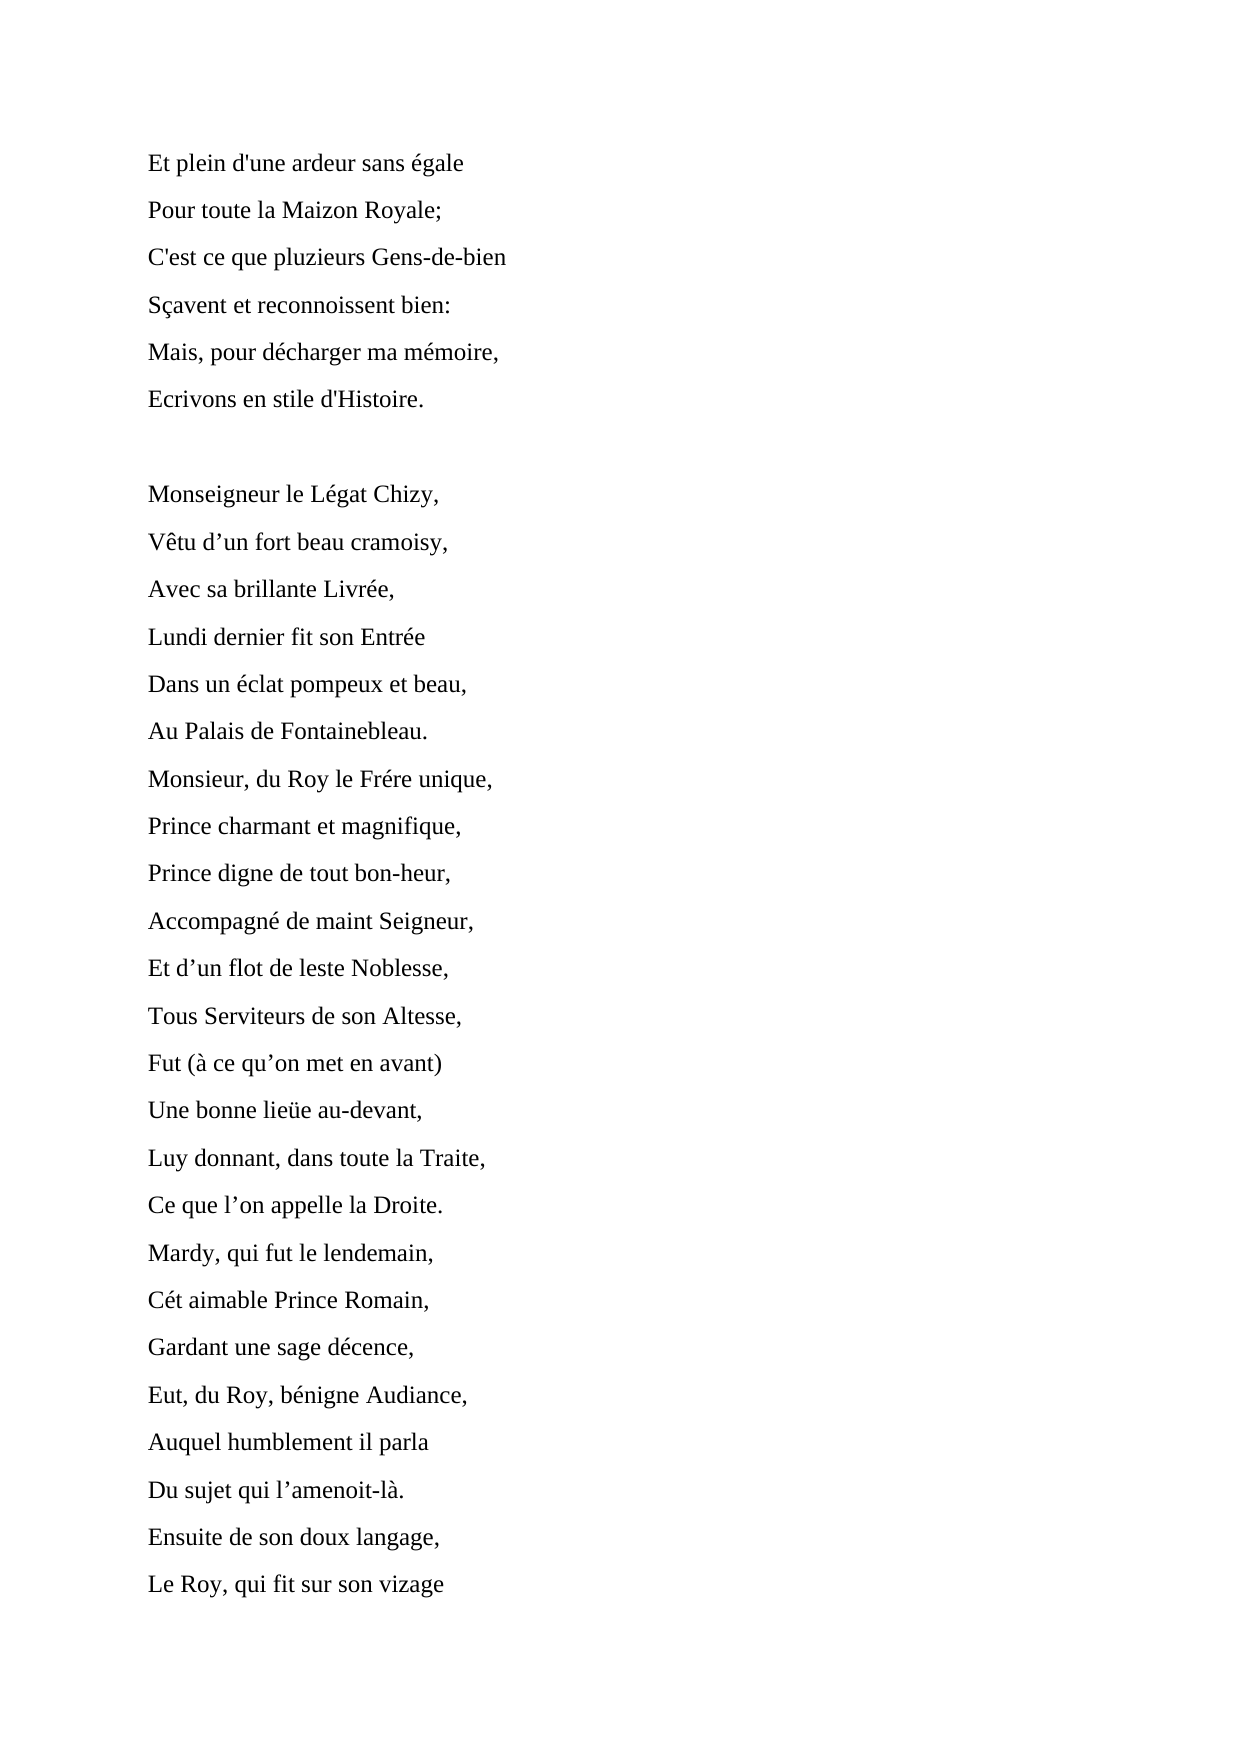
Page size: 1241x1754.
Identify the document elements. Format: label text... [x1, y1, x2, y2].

text Tous Serviteurs de son Altesse, [148, 1001, 1093, 1029]
text Lundi dernier fit son Entrée [148, 622, 1093, 650]
text Luy donnant, dans toute la Traite, [148, 1143, 1093, 1172]
text Monseigneur le Légat Chizy, [148, 479, 1093, 508]
text Mais, pour décharger ma mémoire, [148, 337, 1093, 366]
text Vêtu d’un fort beau cramoisy, [148, 527, 1093, 556]
text Sçavent et reconnoissent bien: [148, 290, 1093, 318]
text Monsieur, du Roy le Frére unique, [148, 764, 1093, 792]
text Ce que l’on appelle la Droite. [148, 1190, 1093, 1219]
text Et plein d'une ardeur sans égale [148, 148, 1093, 176]
text Fut (à ce qu’on met en avant) [148, 1048, 1093, 1077]
text Prince digne de tout bon-heur, [148, 858, 1093, 887]
text Accompagné de maint Seigneur, [148, 906, 1093, 935]
text Prince charmant et magnifique, [148, 811, 1093, 840]
text Une bonne lieüe au-devant, [148, 1096, 1093, 1124]
text Au Palais de Fontainebleau. [148, 716, 1093, 745]
text Gardant une sage décence, [148, 1332, 1093, 1361]
text Avec sa brillante Livrée, [148, 574, 1093, 603]
text Ensuite de son doux langage, [148, 1522, 1093, 1551]
text Et d’un flot de leste Noblesse, [148, 953, 1093, 982]
text Pour toute la Maizon Royale; [148, 195, 1093, 224]
text Dans un éclat pompeux et beau, [148, 669, 1093, 698]
text Mardy, qui fut le lendemain, [148, 1238, 1093, 1266]
text Auquel humblement il parla [148, 1427, 1093, 1456]
text Le Roy, qui fit sur son vizage [148, 1569, 1093, 1598]
text Du sujet qui l’amenoit-là. [148, 1475, 1093, 1503]
text Cét aimable Prince Romain, [148, 1285, 1093, 1314]
text C'est ce que pluzieurs Gens-de-bien [148, 242, 1093, 271]
text Ecrivons en stile d'Histoire. [148, 384, 1093, 413]
text Eut, du Roy, bénigne Audiance, [148, 1380, 1093, 1409]
